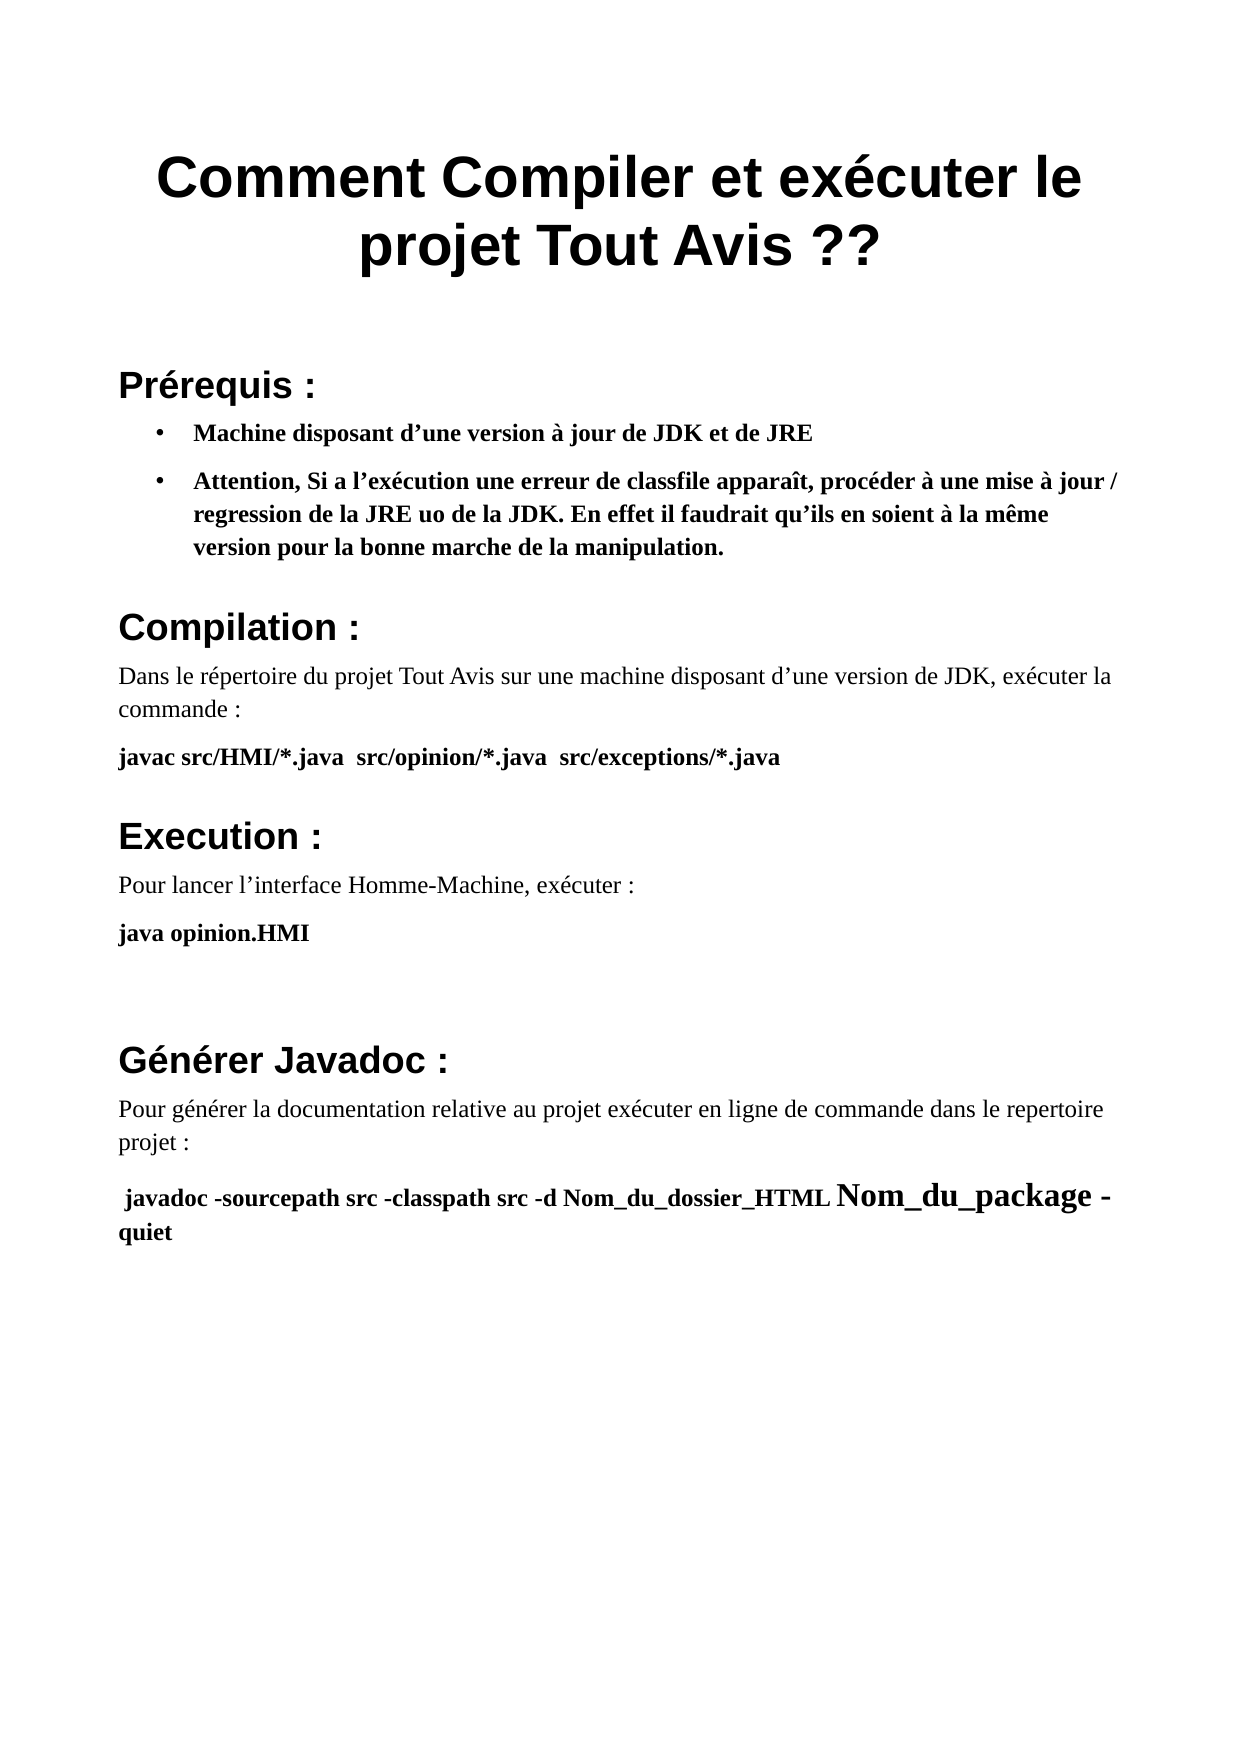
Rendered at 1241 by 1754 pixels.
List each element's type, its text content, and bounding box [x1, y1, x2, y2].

list Attention, Si a l’exécution une erreur de classfile apparaît, procéder à une mise à jour / regression de la JRE uo de la JDK. En effet il faudrait qu’ils en soient à la même version pour la bonne marche de la manipulation. [156, 466, 1122, 561]
list Machine disposant d’une version à jour de JDK et de JRE [156, 418, 1122, 447]
text javac src/HMI/*.java src/opinion/*.java src/exceptions/*.java [118, 742, 1122, 770]
subtitle Prérequis : [118, 362, 1122, 406]
text Dans le répertoire du projet Tout Avis sur une machine disposant d’une version de JDK, exécuter la commande : [118, 661, 1122, 723]
text Pour générer la documentation relative au projet exécuter en ligne de commande dans le repertoire projet : [118, 1094, 1122, 1156]
text Pour lancer l’interface Homme-Machine, exécuter : [118, 870, 1122, 899]
text javadoc -sourcepath src -classpath src -d Nom_du_dossier_HTML Nom_du_package -quiet [118, 1175, 1122, 1246]
subtitle Compilation : [118, 605, 1122, 648]
text java opinion.HMI [118, 918, 1122, 947]
title Comment Compiler et exécuter le projet Tout Avis ?? [118, 143, 1122, 277]
subtitle Execution : [118, 814, 1122, 858]
subtitle Générer Javadoc : [118, 1038, 1122, 1082]
